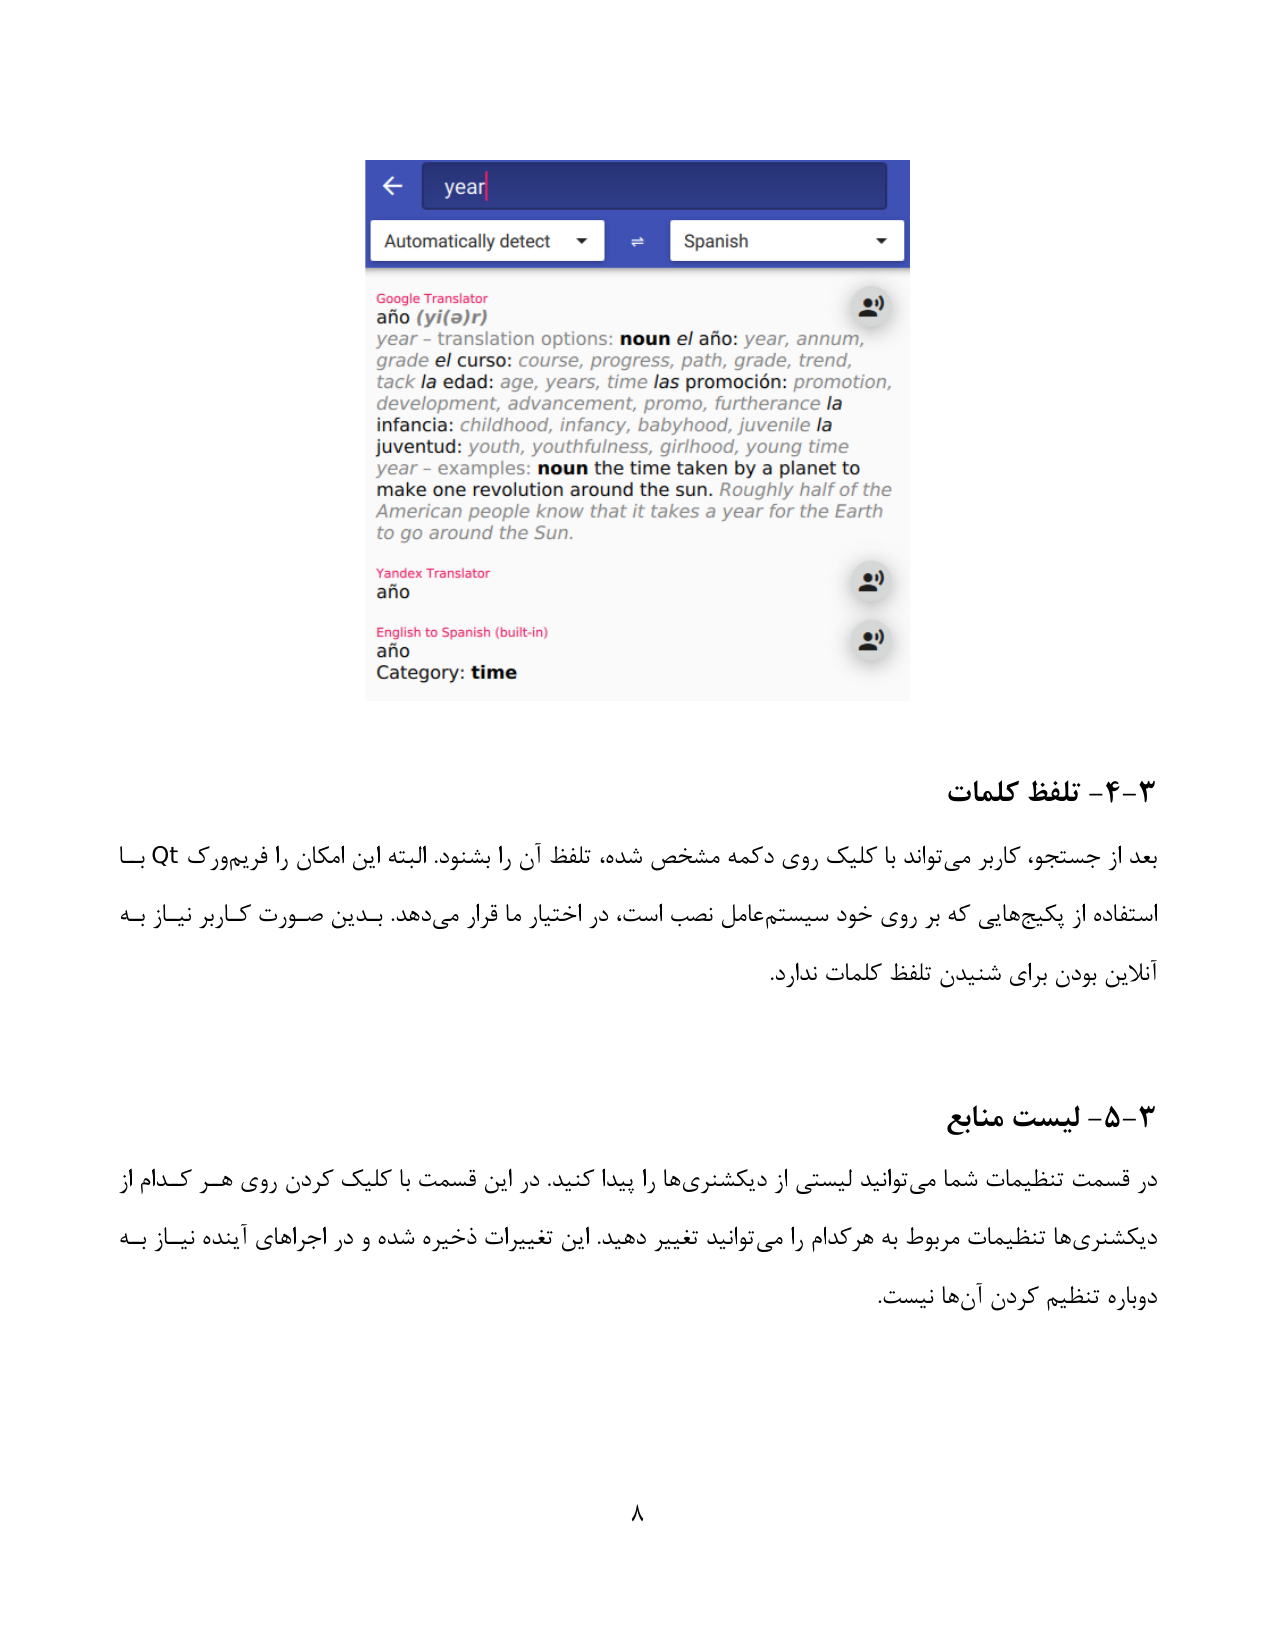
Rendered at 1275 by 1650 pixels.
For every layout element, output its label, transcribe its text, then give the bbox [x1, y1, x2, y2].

subtitle 5-3- لیست منابع [118, 1104, 1157, 1138]
text در قسمت تنظیمات شما می‌توانید لیستی از دیکشنری‌ها را پیدا کنید. در این قسمت با کلیک کردن روی هر کدام از دیکشنری‌ها تنظیمات مربوط به هرکدام را می‌توانید تغییر دهید. این تغییرات ذخیره شده و در اجرا‌های آینده نیاز به دوباره تنظیم کردن آن‌ها نیست. [118, 1167, 1157, 1313]
subtitle 4-3- تلفظ کلمات [118, 779, 1157, 813]
text بعد از جستجو، کاربر می‌تواند با کلیک روی دکمه مشخص شده،‌ تلفظ آن را بشنود. البته این امکان را فریم‌ورک Qt با استفاده از پکیج‌هایی که بر روی خود سیستم‌عامل نصب است، در اختیار ما قرار می‌دهد. بدین صورت کاربر نیاز به آنلاین بودن برای شنیدن تلفظ کلمات ندارد. [118, 842, 1157, 990]
picture [365, 160, 910, 701]
